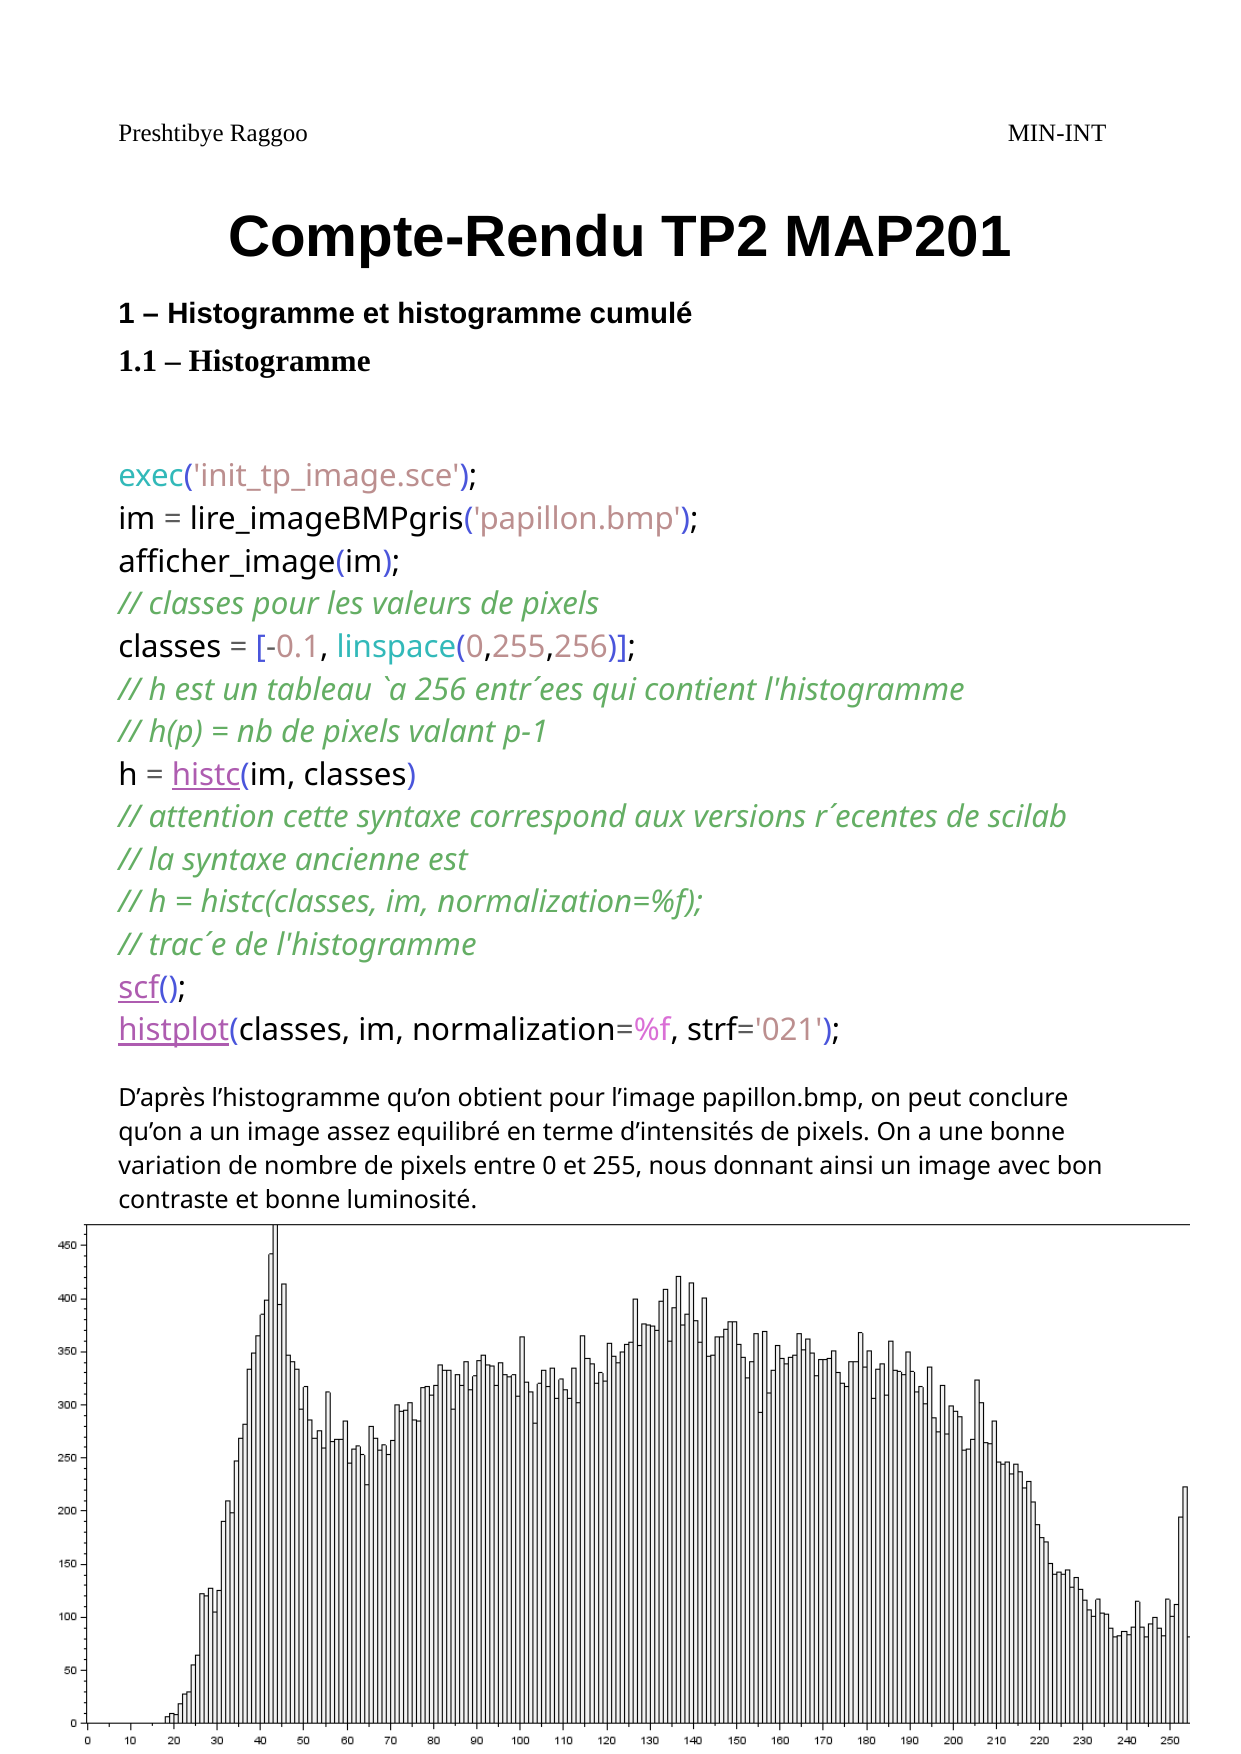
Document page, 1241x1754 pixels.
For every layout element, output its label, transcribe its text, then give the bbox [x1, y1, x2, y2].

text // trac´e de l'histogramme [118, 922, 1122, 965]
text scf(); [118, 965, 1122, 1007]
text // attention cette syntaxe correspond aux versions r´ecentes de scilab [118, 794, 1122, 837]
text exec('init_tp_image.sce'); [118, 453, 1122, 496]
title Compte-Rendu TP2 MAP201 [118, 201, 1122, 268]
text // h(p) = nb de pixels valant p-1 [118, 709, 1122, 752]
text classes = [-0.1, linspace(0,255,256)]; [118, 624, 1122, 666]
text // la syntaxe ancienne est [118, 837, 1122, 879]
text histplot(classes, im, normalization=%f, strf='021'); [118, 1007, 1122, 1050]
text // classes pour les valeurs de pixels [118, 581, 1122, 624]
text // h est un tableau `a 256 entr´ees qui contient l'histogramme [118, 666, 1122, 709]
text h = histc(im, classes) [118, 752, 1122, 794]
text // h = histc(classes, im, normalization=%f); [118, 879, 1122, 922]
subtitle 1 – Histogramme et histogramme cumulé [118, 296, 1122, 329]
text D’après l’histogramme qu’on obtient pour l’image papillon.bmp, on peut conclure qu’on a un image assez equilibré en terme d’intensités de pixels. On a une bonne variation de nombre de pixels entre 0 et 255, nous donnant ainsi un image avec bon contraste et bonne luminosité. [118, 1079, 1122, 1216]
text afficher_image(im); [118, 539, 1122, 581]
text 1.1 – Histogramme [118, 342, 1122, 378]
picture [57, 1222, 1190, 1754]
text im = lire_imageBMPgris('papillon.bmp'); [118, 496, 1122, 539]
